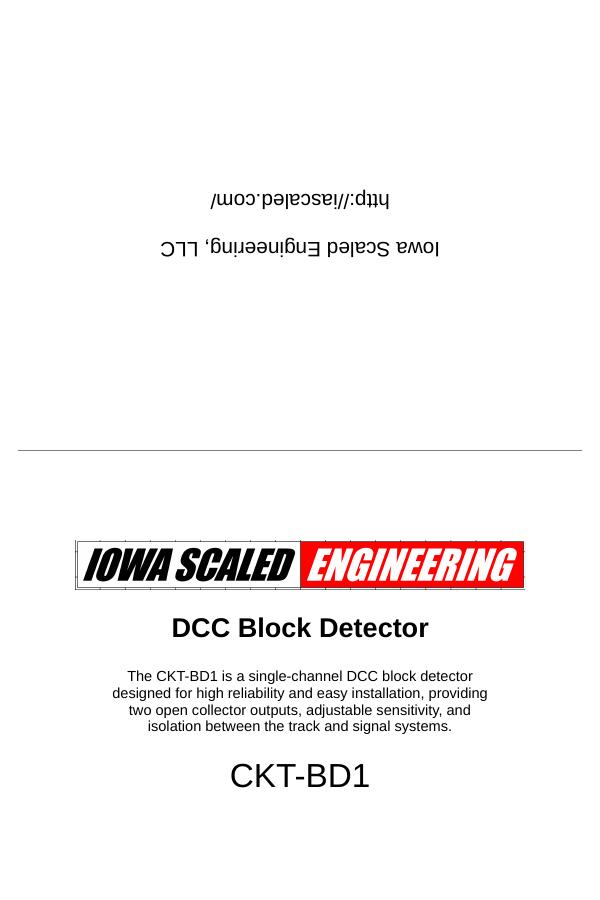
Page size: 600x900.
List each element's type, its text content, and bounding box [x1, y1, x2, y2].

text DCC Block Detector [37, 612, 562, 644]
text The CKT-BD1 is a single-channel DCC block detector designed for high reliability and easy installation, providing two open collector outputs, adjustable sensitivity, and isolation between the track and signal systems. [103, 668, 497, 735]
text CKT-BD1 [37, 756, 562, 795]
picture [75, 540, 525, 590]
